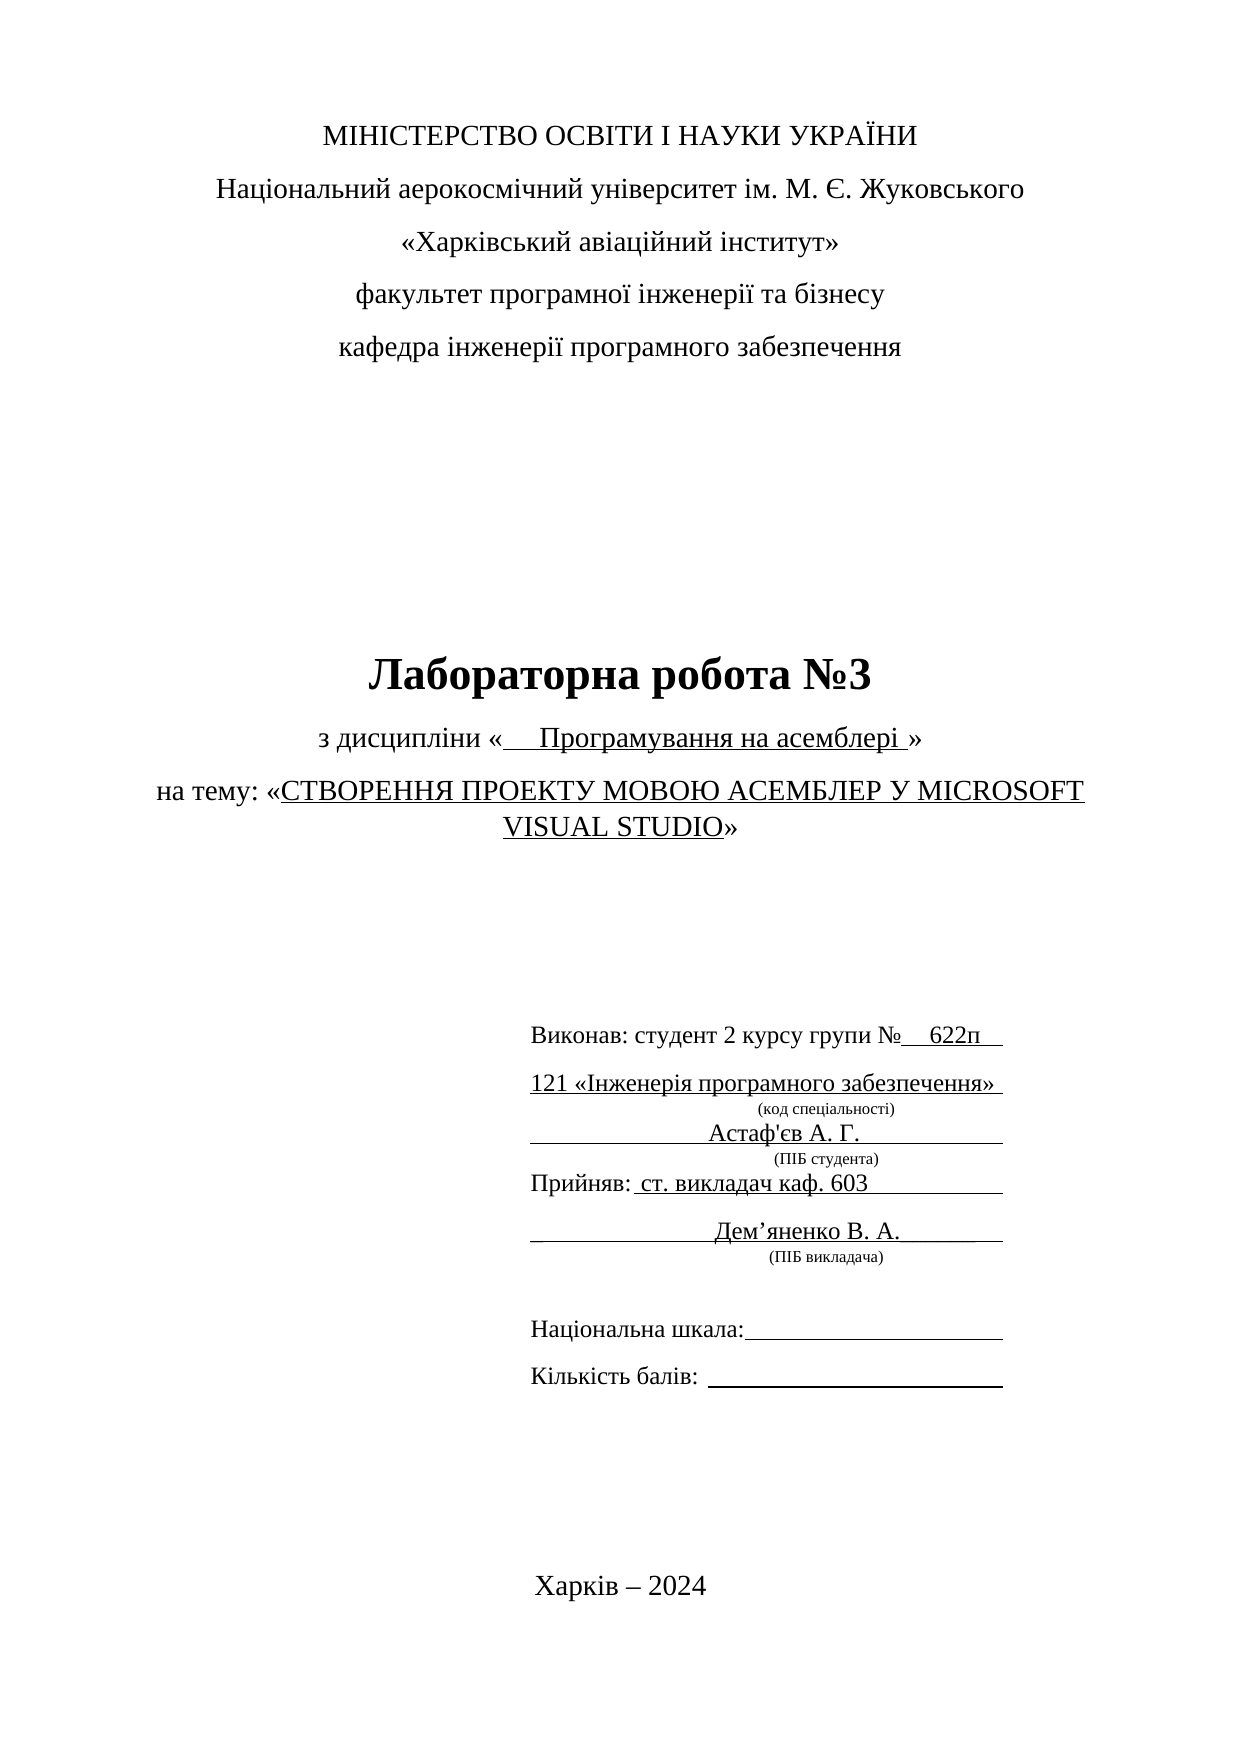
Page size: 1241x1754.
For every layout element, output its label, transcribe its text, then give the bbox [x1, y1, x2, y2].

text (код спеціальності) [118, 1099, 1122, 1118]
text з дисципліни « Програмування на асемблері » [118, 720, 1122, 753]
text Національна шкала: [118, 1314, 1122, 1342]
text Виконав: студент 2 курсу групи № 622п [118, 1020, 1122, 1049]
text _ Дем’яненко В. А.______ [118, 1216, 1122, 1244]
text Національний аерокосмічний університет ім. М. Є. Жуковського [118, 171, 1122, 204]
text на тему: «СТВОРЕННЯ ПРОЕКТУ МОВОЮ АСЕМБЛЕР У MICROSOFT VISUAL STUDIO» [118, 773, 1122, 842]
text (ПІБ студента) [118, 1149, 1122, 1168]
text кафедра інженерії програмного забезпечення [118, 329, 1122, 363]
text 121 «Інженерія програмного забезпечення» [118, 1068, 1122, 1096]
text (ПІБ викладача) [118, 1247, 1122, 1266]
text Астаф'єв А. Г. [118, 1118, 1122, 1147]
text «Харківський авіаційний інститут» [118, 224, 1122, 257]
text МІНІСТЕРСТВО ОСВІТИ І НАУКИ УКРАЇНИ [118, 118, 1122, 152]
text Харків – 2024 [118, 1568, 1122, 1601]
text Кількість балів: [118, 1361, 1122, 1390]
text Прийняв: ст. викладач каф. 603 [118, 1168, 1122, 1197]
text факультет програмної інженерії та бізнесу [118, 277, 1122, 310]
text Лабораторна робота №3 [118, 646, 1122, 699]
